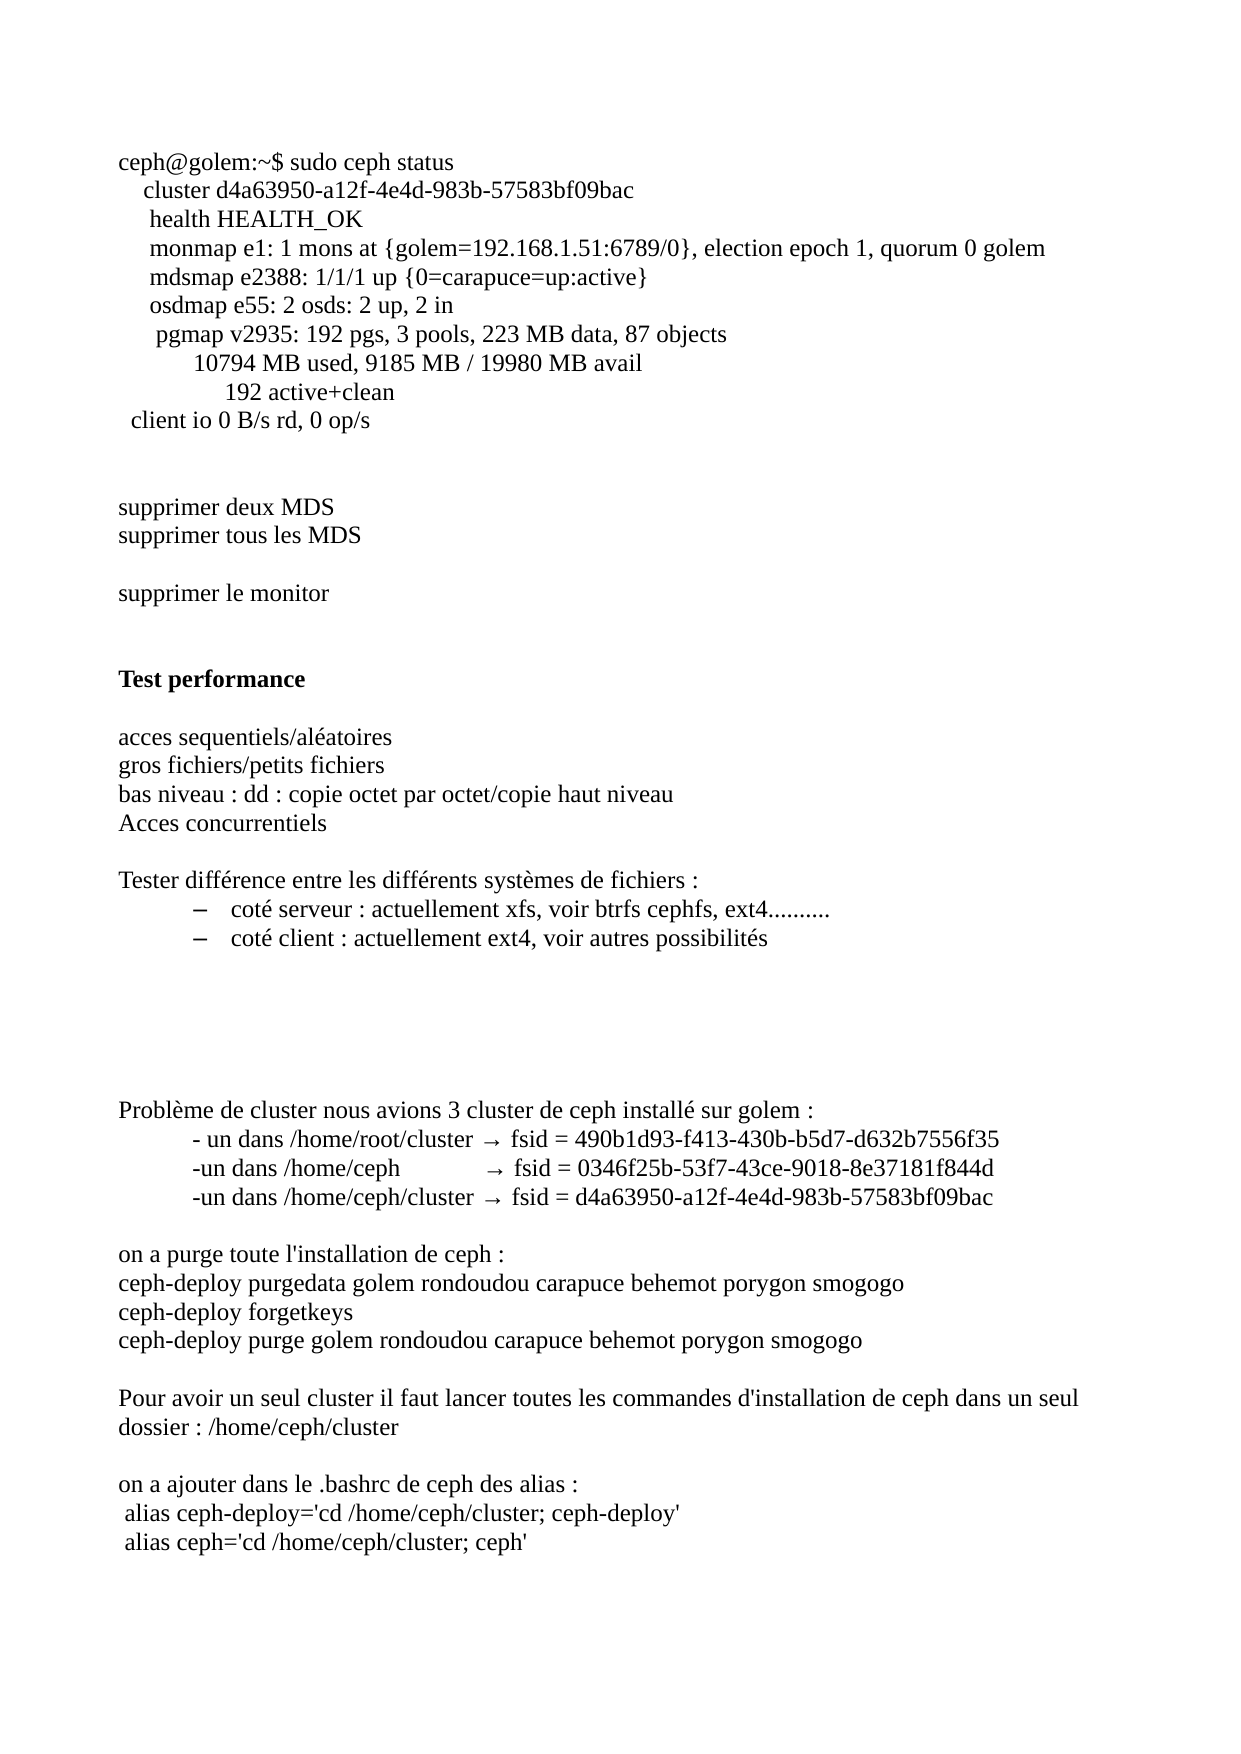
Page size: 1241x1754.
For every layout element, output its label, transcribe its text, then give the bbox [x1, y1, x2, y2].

list coté client : actuellement ext4, voir autres possibilités [193, 923, 1122, 952]
text supprimer tous les MDS [118, 521, 1122, 549]
text osdmap e55: 2 osds: 2 up, 2 in [118, 291, 1122, 319]
text supprimer deux MDS [118, 492, 1122, 521]
text monmap e1: 1 mons at {golem=192.168.1.51:6789/0}, election epoch 1, quorum 0 golem [118, 233, 1122, 262]
text Test performance [118, 664, 1122, 693]
text mdsmap e2388: 1/1/1 up {0=carapuce=up:active} [118, 262, 1122, 291]
text 10794 MB used, 9185 MB / 19980 MB avail [118, 348, 1122, 377]
text Acces concurrentiels [118, 808, 1122, 837]
text ceph-deploy purgedata golem rondoudou carapuce behemot porygon smogogo [118, 1268, 1122, 1297]
text -un dans /home/ceph → fsid = 0346f25b-53f7-43ce-9018-8e37181f844d [118, 1153, 1122, 1182]
list coté serveur : actuellement xfs, voir btrfs cephfs, ext4.......... [193, 894, 1122, 923]
text acces sequentiels/aléatoires [118, 722, 1122, 751]
text Problème de cluster nous avions 3 cluster de ceph installé sur golem : [118, 1096, 1122, 1124]
text cluster d4a63950-a12f-4e4d-983b-57583bf09bac [118, 176, 1122, 204]
text health HEALTH_OK [118, 204, 1122, 233]
text bas niveau : dd : copie octet par octet/copie haut niveau [118, 779, 1122, 808]
text -un dans /home/ceph/cluster → fsid = d4a63950-a12f-4e4d-983b-57583bf09bac [118, 1182, 1122, 1211]
text gros fichiers/petits fichiers [118, 751, 1122, 779]
text Tester différence entre les différents systèmes de fichiers : [118, 866, 1122, 894]
text supprimer le monitor [118, 578, 1122, 607]
text on a ajouter dans le .bashrc de ceph des alias : [118, 1469, 1122, 1498]
text pgmap v2935: 192 pgs, 3 pools, 223 MB data, 87 objects [118, 319, 1122, 348]
text - un dans /home/root/cluster → fsid = 490b1d93-f413-430b-b5d7-d632b7556f35 [118, 1124, 1122, 1153]
text client io 0 B/s rd, 0 op/s [118, 406, 1122, 434]
text Pour avoir un seul cluster il faut lancer toutes les commandes d'installation de ceph dans un seul dossier : /home/ceph/cluster [118, 1383, 1122, 1441]
text alias ceph-deploy='cd /home/ceph/cluster; ceph-deploy' [118, 1498, 1122, 1527]
text ceph@golem:~$ sudo ceph status [118, 147, 1122, 176]
text alias ceph='cd /home/ceph/cluster; ceph' [118, 1527, 1122, 1556]
text on a purge toute l'installation de ceph : [118, 1239, 1122, 1268]
text ceph-deploy purge golem rondoudou carapuce behemot porygon smogogo [118, 1326, 1122, 1354]
text ceph-deploy forgetkeys [118, 1297, 1122, 1326]
text 192 active+clean [118, 377, 1122, 406]
